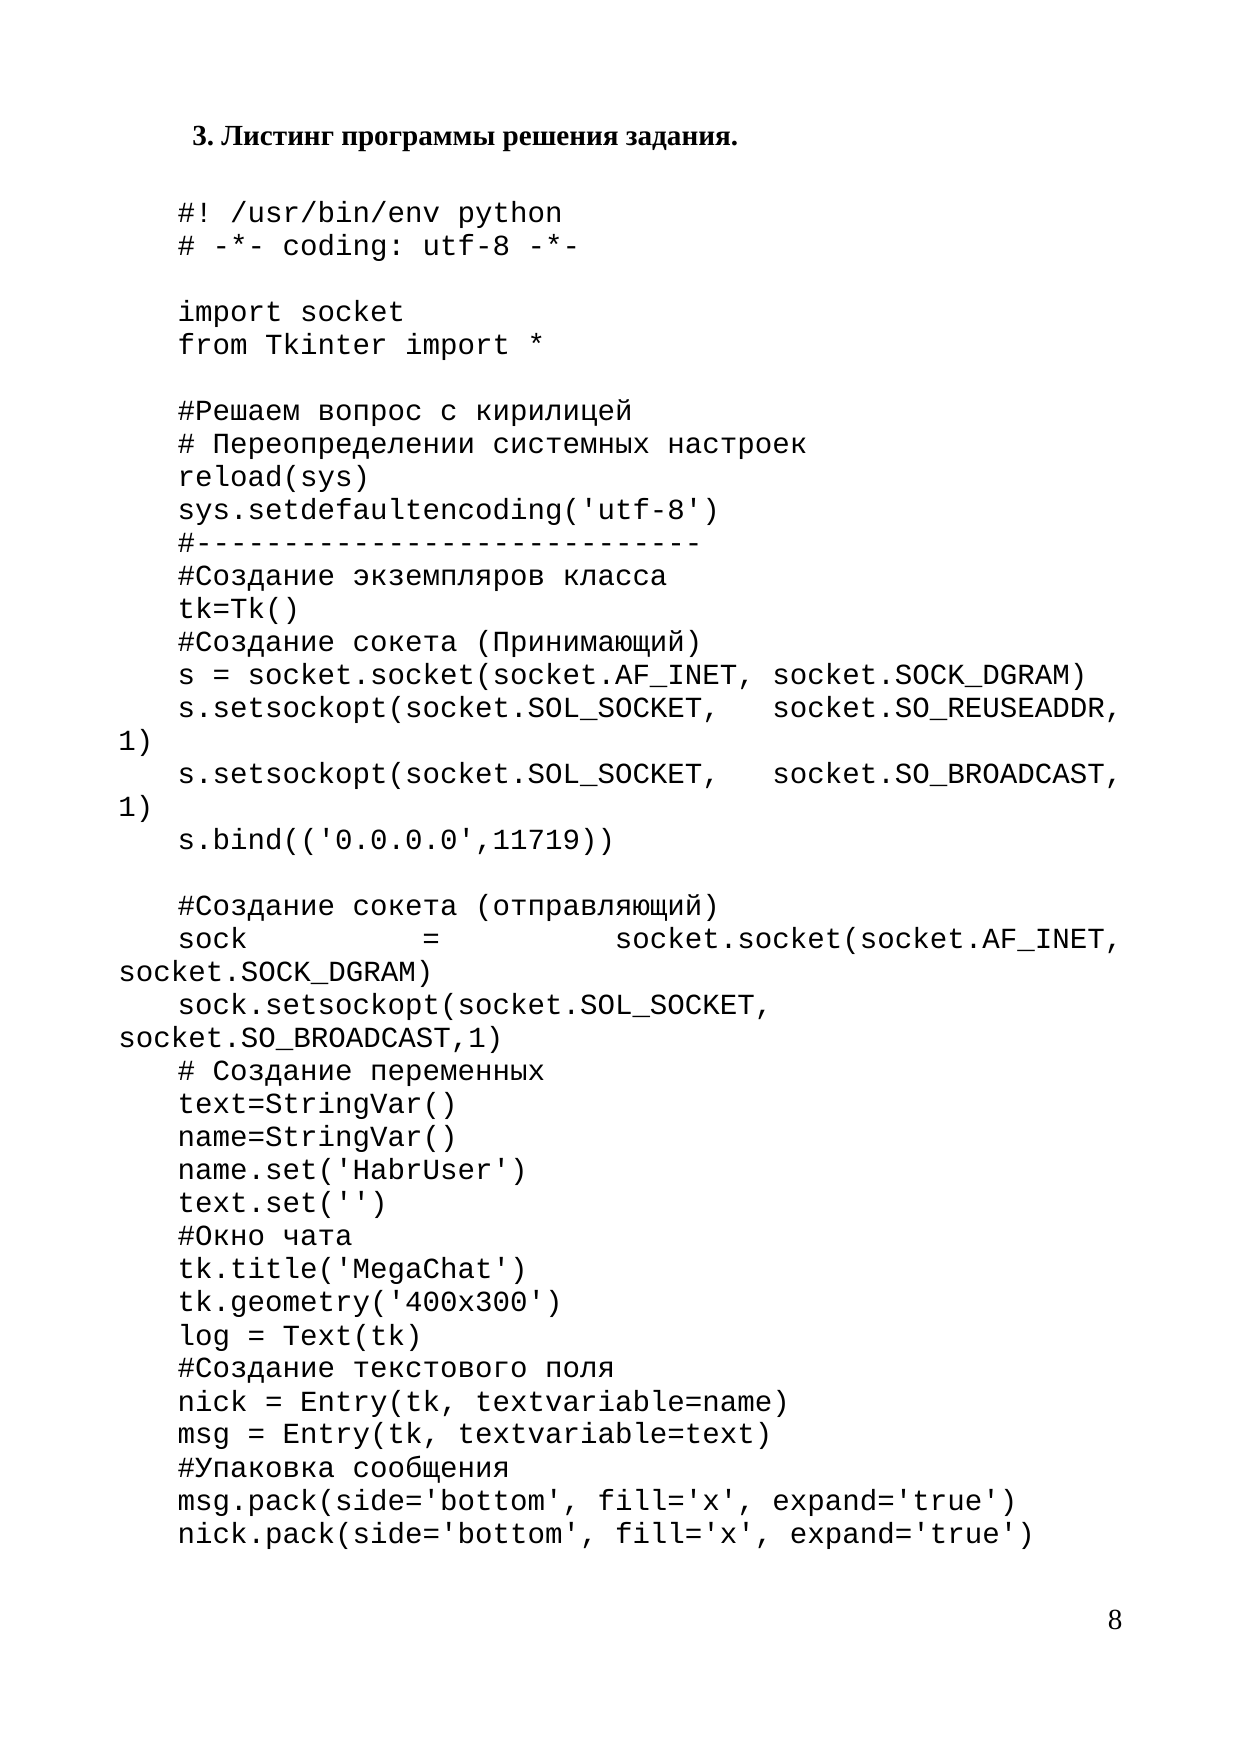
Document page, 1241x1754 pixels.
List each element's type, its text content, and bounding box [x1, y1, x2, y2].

text name=StringVar() [118, 1122, 1122, 1156]
text text.set('') [118, 1188, 1122, 1222]
text msg = Entry(tk, textvariable=text) [118, 1420, 1122, 1453]
text # Создание переменных [118, 1056, 1122, 1089]
text reload(sys) [118, 462, 1122, 495]
text #Упаковка сообщения [118, 1453, 1122, 1486]
text sys.setdefaultencoding('utf-8') [118, 495, 1122, 528]
text s.bind(('0.0.0.0',11719)) [118, 825, 1122, 858]
text name.set('HabrUser') [118, 1156, 1122, 1188]
text # Переопределении системных настроек [118, 429, 1122, 462]
text tk=Tk() [118, 594, 1122, 627]
text s = socket.socket(socket.AF_INET, socket.SOCK_DGRAM) [118, 660, 1122, 693]
text nick = Entry(tk, textvariable=name) [118, 1387, 1122, 1420]
text text=StringVar() [118, 1089, 1122, 1122]
text #Решаем вопрос с кирилицей [118, 396, 1122, 429]
text log = Text(tk) [118, 1321, 1122, 1354]
text #Создание сокета (Принимающий) [118, 627, 1122, 660]
text #Cоздание экземпляров класса [118, 561, 1122, 594]
text #Создание сокета (отправляющий) [118, 891, 1122, 924]
text s.setsockopt(socket.SOL_SOCKET, socket.SO_REUSEADDR, 1) [118, 693, 1122, 759]
text #! /usr/bin/env python [118, 198, 1122, 231]
text # -*- coding: utf-8 -*- [118, 231, 1122, 264]
text #Создание текстового поля [118, 1354, 1122, 1387]
subtitle 3. Листинг программы решения задания. [118, 118, 1122, 152]
text tk.title('MegaChat') [118, 1254, 1122, 1288]
text s.setsockopt(socket.SOL_SOCKET, socket.SO_BROADCAST, 1) [118, 759, 1122, 825]
text #Окно чата [118, 1222, 1122, 1254]
text sock = socket.socket(socket.AF_INET, socket.SOCK_DGRAM) [118, 924, 1122, 990]
text from Tkinter import * [118, 330, 1122, 363]
text tk.geometry('400x300') [118, 1288, 1122, 1321]
text msg.pack(side='bottom', fill='x', expand='true') [118, 1486, 1122, 1519]
text import socket [118, 297, 1122, 330]
text nick.pack(side='bottom', fill='x', expand='true') [118, 1519, 1122, 1552]
text #----------------------------- [118, 528, 1122, 561]
text sock.setsockopt(socket.SOL_SOCKET, socket.SO_BROADCAST,1) [118, 990, 1122, 1056]
